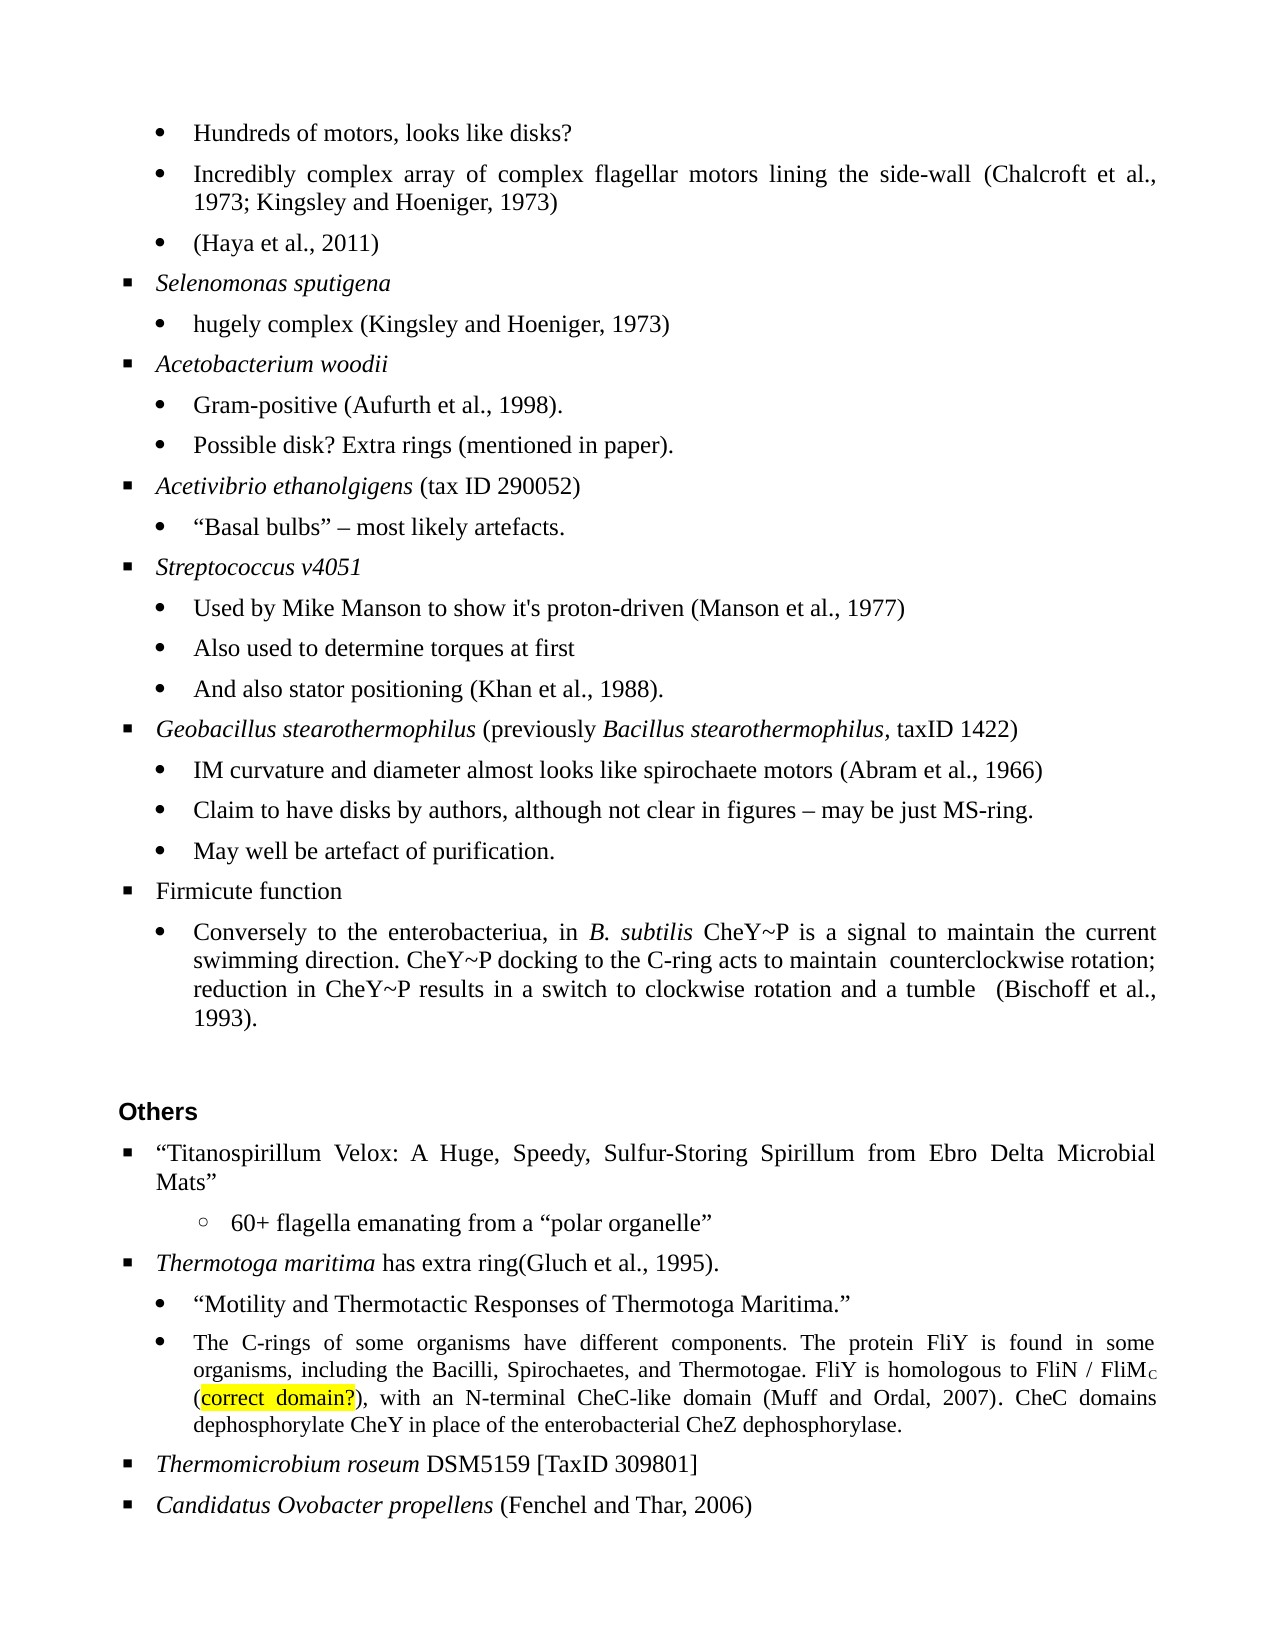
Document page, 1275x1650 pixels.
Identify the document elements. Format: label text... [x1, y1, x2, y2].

list Claim to have disks by authors, although not clear in figures – may be just MS-ring. [156, 795, 1157, 824]
list Geobacillus stearothermophilus (previously Bacillus stearothermophilus, taxID 1422) [118, 714, 1157, 743]
list 60+ flagella emanating from a “polar organelle” [193, 1208, 1157, 1236]
list “Titanospirillum Velox: A Huge, Speedy, Sulfur-Storing Spirillum from Ebro Delta Microbial Mats” [118, 1138, 1157, 1196]
list The C-rings of some organisms have different components. The protein FliY is found in some organisms, including the Bacilli, Spirochaetes, and Thermotogae. FliY is homologous to FliN / FliMC (correct domain?), with an N-terminal CheC-like domain (Muff and Ordal, 2007). CheC domains dephosphorylate CheY in place of the enterobacterial CheZ dephosphorylase. [156, 1329, 1157, 1437]
list Acetivibrio ethanolgigens (tax ID 290052) [118, 471, 1157, 500]
list Streptococcus v4051 [118, 552, 1157, 581]
list “Motility and Thermotactic Responses of Thermotoga Maritima.” [156, 1289, 1157, 1317]
list hugely complex (Kingsley and Hoeniger, 1973) [156, 309, 1157, 338]
list May well be artefact of purification. [156, 836, 1157, 864]
list Thermomicrobium roseum DSM5159 [TaxID 309801] [118, 1449, 1157, 1478]
list Incredibly complex array of complex flagellar motors lining the side-wall (Chalcroft et al., 1973; Kingsley and Hoeniger, 1973) [156, 159, 1157, 216]
list Gram-positive (Aufurth et al., 1998). [156, 390, 1157, 419]
list Firmicute function [118, 876, 1157, 905]
list Also used to determine torques at first [156, 633, 1157, 662]
list Acetobacterium woodii [118, 349, 1157, 378]
list Selenomonas sputigena [118, 268, 1157, 297]
list Conversely to the enterobacteriua, in B. subtilis CheY~P is a signal to maintain the current swimming direction. CheY~P docking to the C-ring acts to maintain counterclockwise rotation; reduction in CheY~P results in a switch to clockwise rotation and a tumble (Bischoff et al., 1993). [156, 917, 1157, 1032]
list Candidatus Ovobacter propellens (Fenchel and Thar, 2006) [118, 1490, 1157, 1518]
list Thermotoga maritima has extra ring(Gluch et al., 1995). [118, 1248, 1157, 1277]
list And also stator positioning (Khan et al., 1988). [156, 674, 1157, 702]
subtitle Others [118, 1097, 1157, 1126]
list Used by Mike Manson to show it's proton-driven (Manson et al., 1977) [156, 593, 1157, 621]
list (Haya et al., 2011) [156, 228, 1157, 257]
list “Basal bulbs” – most likely artefacts. [156, 512, 1157, 540]
list Possible disk? Extra rings (mentioned in paper). [156, 431, 1157, 459]
list Hundreds of motors, looks like disks? [156, 118, 1157, 147]
list IM curvature and diameter almost looks like spirochaete motors (Abram et al., 1966) [156, 755, 1157, 783]
